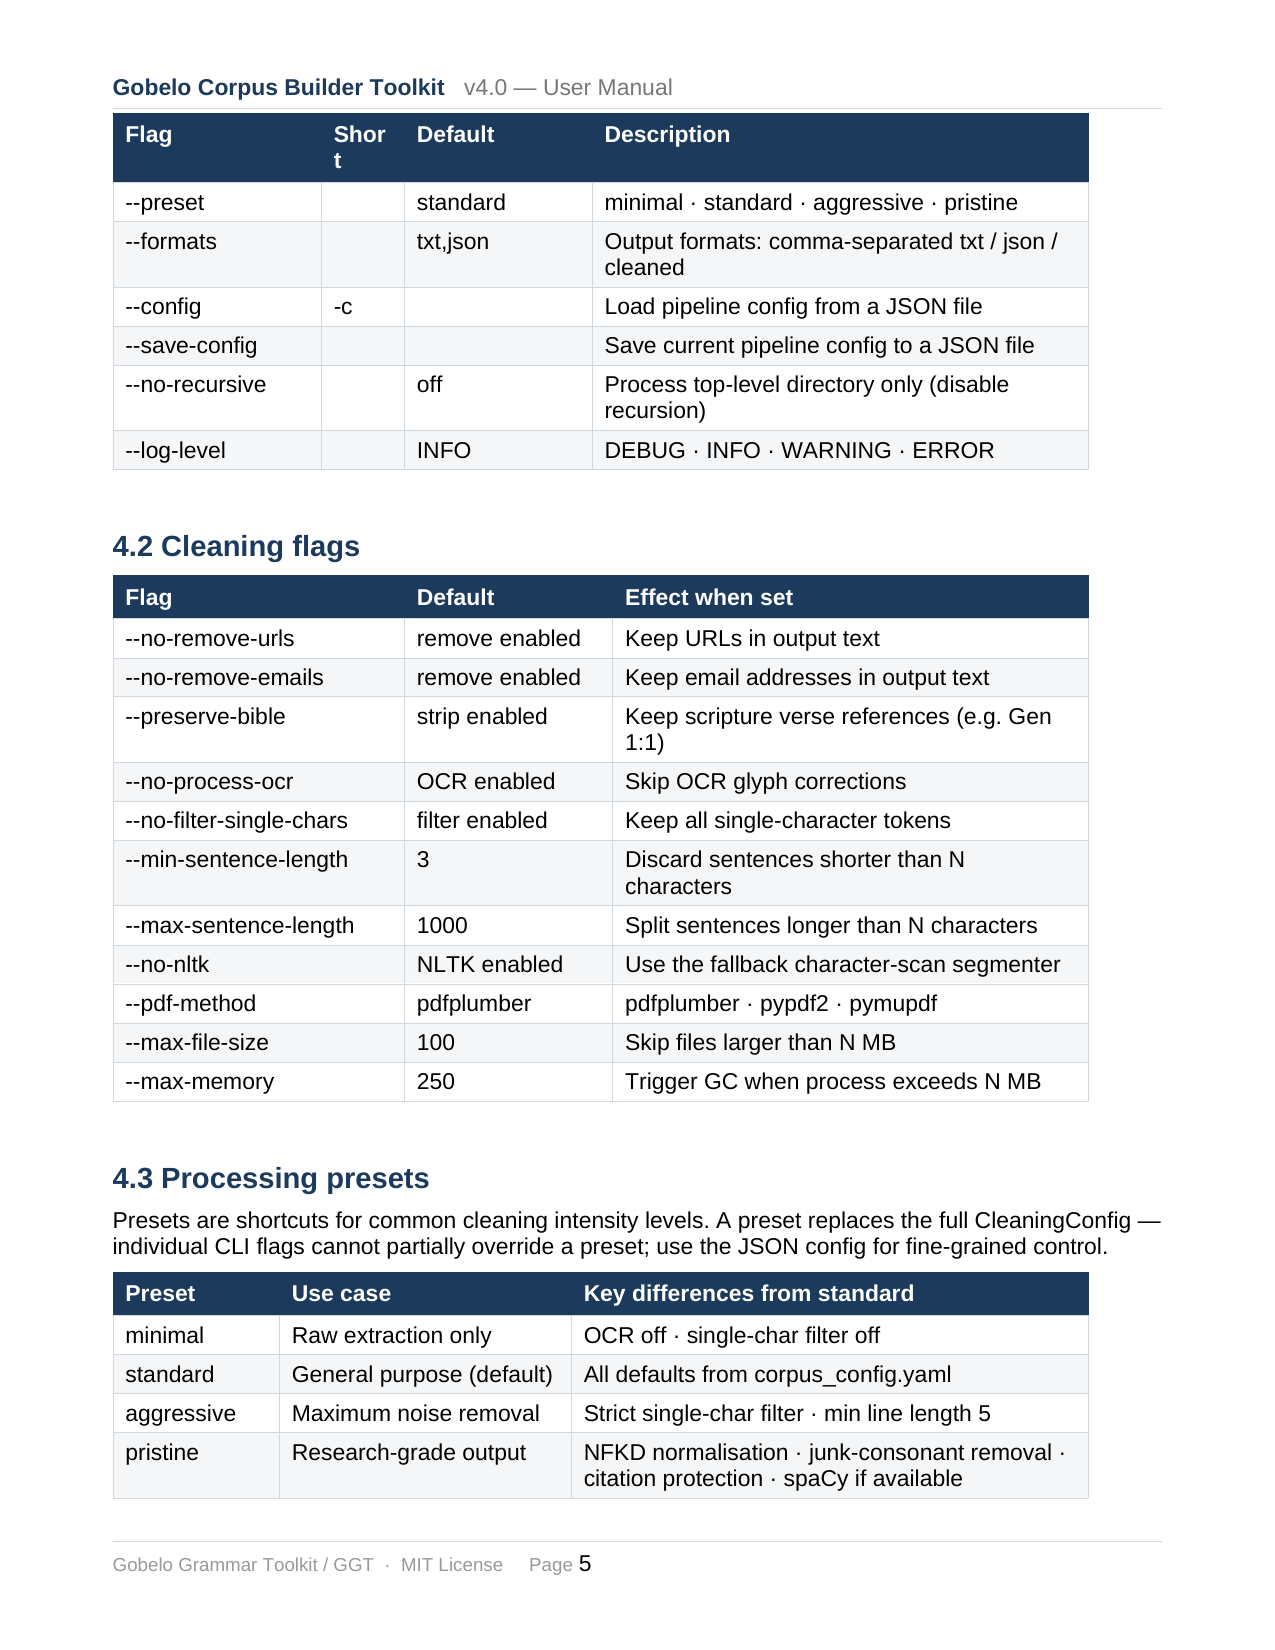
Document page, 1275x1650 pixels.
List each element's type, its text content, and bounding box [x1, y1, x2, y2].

table_header Key differences from standard [572, 1273, 1088, 1315]
table_cell pdfplumber · pypdf2 · pymupdf [613, 985, 1088, 1023]
table_cell --no-remove-emails [114, 659, 404, 696]
table_cell 250 [405, 1063, 612, 1101]
table_cell Skip OCR glyph corrections [613, 763, 1088, 801]
table_cell DEBUG · INFO · WARNING · ERROR [593, 431, 1088, 469]
table_cell minimal [114, 1316, 279, 1354]
table_cell Strict single-char filter · min line length 5 [572, 1394, 1088, 1432]
table_cell All defaults from corpus_config.yaml [572, 1355, 1088, 1393]
table_cell [405, 288, 592, 326]
table_cell Raw extraction only [280, 1316, 571, 1354]
table_cell --formats [114, 222, 321, 287]
table_cell --save-config [114, 327, 321, 365]
table_cell --pdf-method [114, 985, 404, 1023]
table_header Preset [114, 1273, 279, 1315]
table_cell OCR off · single-char filter off [572, 1316, 1088, 1354]
table_cell --no-process-ocr [114, 763, 404, 801]
table_header Short [322, 114, 404, 182]
table_cell --max-sentence-length [114, 906, 404, 944]
table_header Effect when set [613, 576, 1088, 618]
table_cell Maximum noise removal [280, 1394, 571, 1432]
table_cell --log-level [114, 431, 321, 469]
table_cell Split sentences longer than N characters [613, 906, 1088, 944]
table_cell txt,json [405, 222, 592, 287]
table_cell Keep email addresses in output text [613, 659, 1088, 696]
table_cell --no-recursive [114, 366, 321, 430]
table_cell NLTK enabled [405, 946, 612, 983]
table_cell strip enabled [405, 697, 612, 762]
table_cell [322, 327, 404, 365]
table_cell NFKD normalisation · junk-consonant removal · citation protection · spaCy if available [572, 1433, 1088, 1498]
table_cell Save current pipeline config to a JSON file [593, 327, 1088, 365]
table_cell --preset [114, 183, 321, 221]
table_cell Keep scripture verse references (e.g. Gen 1:1) [613, 697, 1088, 762]
table_cell Load pipeline config from a JSON file [593, 288, 1088, 326]
table_cell --no-remove-urls [114, 619, 404, 657]
table_cell [322, 222, 404, 287]
table_cell --no-filter-single-chars [114, 802, 404, 840]
table_cell aggressive [114, 1394, 279, 1432]
subtitle 4.3 Processing presets [112, 1161, 1162, 1194]
table_cell Keep all single-character tokens [613, 802, 1088, 840]
table_cell 1000 [405, 906, 612, 944]
table_cell Discard sentences shorter than N characters [613, 841, 1088, 905]
table_header Description [593, 114, 1088, 182]
table_cell minimal · standard · aggressive · pristine [593, 183, 1088, 221]
table_cell remove enabled [405, 659, 612, 696]
table_cell [322, 366, 404, 430]
table_cell standard [405, 183, 592, 221]
table_cell --no-nltk [114, 946, 404, 983]
table_cell remove enabled [405, 619, 612, 657]
table_cell off [405, 366, 592, 430]
table_header Use case [280, 1273, 571, 1315]
text Presets are shortcuts for common cleaning intensity levels. A preset replaces the full CleaningConfig — individual CLI flags cannot partially override a preset; use the JSON config for fine-grained control. [112, 1207, 1162, 1259]
table_cell --max-memory [114, 1063, 404, 1101]
table_cell standard [114, 1355, 279, 1393]
table_cell --preserve-bible [114, 697, 404, 762]
table_cell 100 [405, 1024, 612, 1062]
table_cell [322, 183, 404, 221]
table_cell [405, 327, 592, 365]
table_cell --config [114, 288, 321, 326]
table_cell --max-file-size [114, 1024, 404, 1062]
table_cell General purpose (default) [280, 1355, 571, 1393]
table_header Default [405, 576, 612, 618]
table_cell --min-sentence-length [114, 841, 404, 905]
table_cell Use the fallback character-scan segmenter [613, 946, 1088, 983]
table_cell Skip files larger than N MB [613, 1024, 1088, 1062]
table_cell Keep URLs in output text [613, 619, 1088, 657]
table_cell pristine [114, 1433, 279, 1498]
table_cell -c [322, 288, 404, 326]
table_header Flag [114, 576, 404, 618]
table_cell pdfplumber [405, 985, 612, 1023]
table_cell Output formats: comma-separated txt / json / cleaned [593, 222, 1088, 287]
table_cell 3 [405, 841, 612, 905]
subtitle 4.2 Cleaning flags [112, 529, 1162, 563]
table_cell Trigger GC when process exceeds N MB [613, 1063, 1088, 1101]
table_header Flag [114, 114, 321, 182]
table_cell Research-grade output [280, 1433, 571, 1498]
table_cell [322, 431, 404, 469]
table_cell Process top-level directory only (disable recursion) [593, 366, 1088, 430]
table_header Default [405, 114, 592, 182]
table_cell filter enabled [405, 802, 612, 840]
table_cell INFO [405, 431, 592, 469]
table_cell OCR enabled [405, 763, 612, 801]
